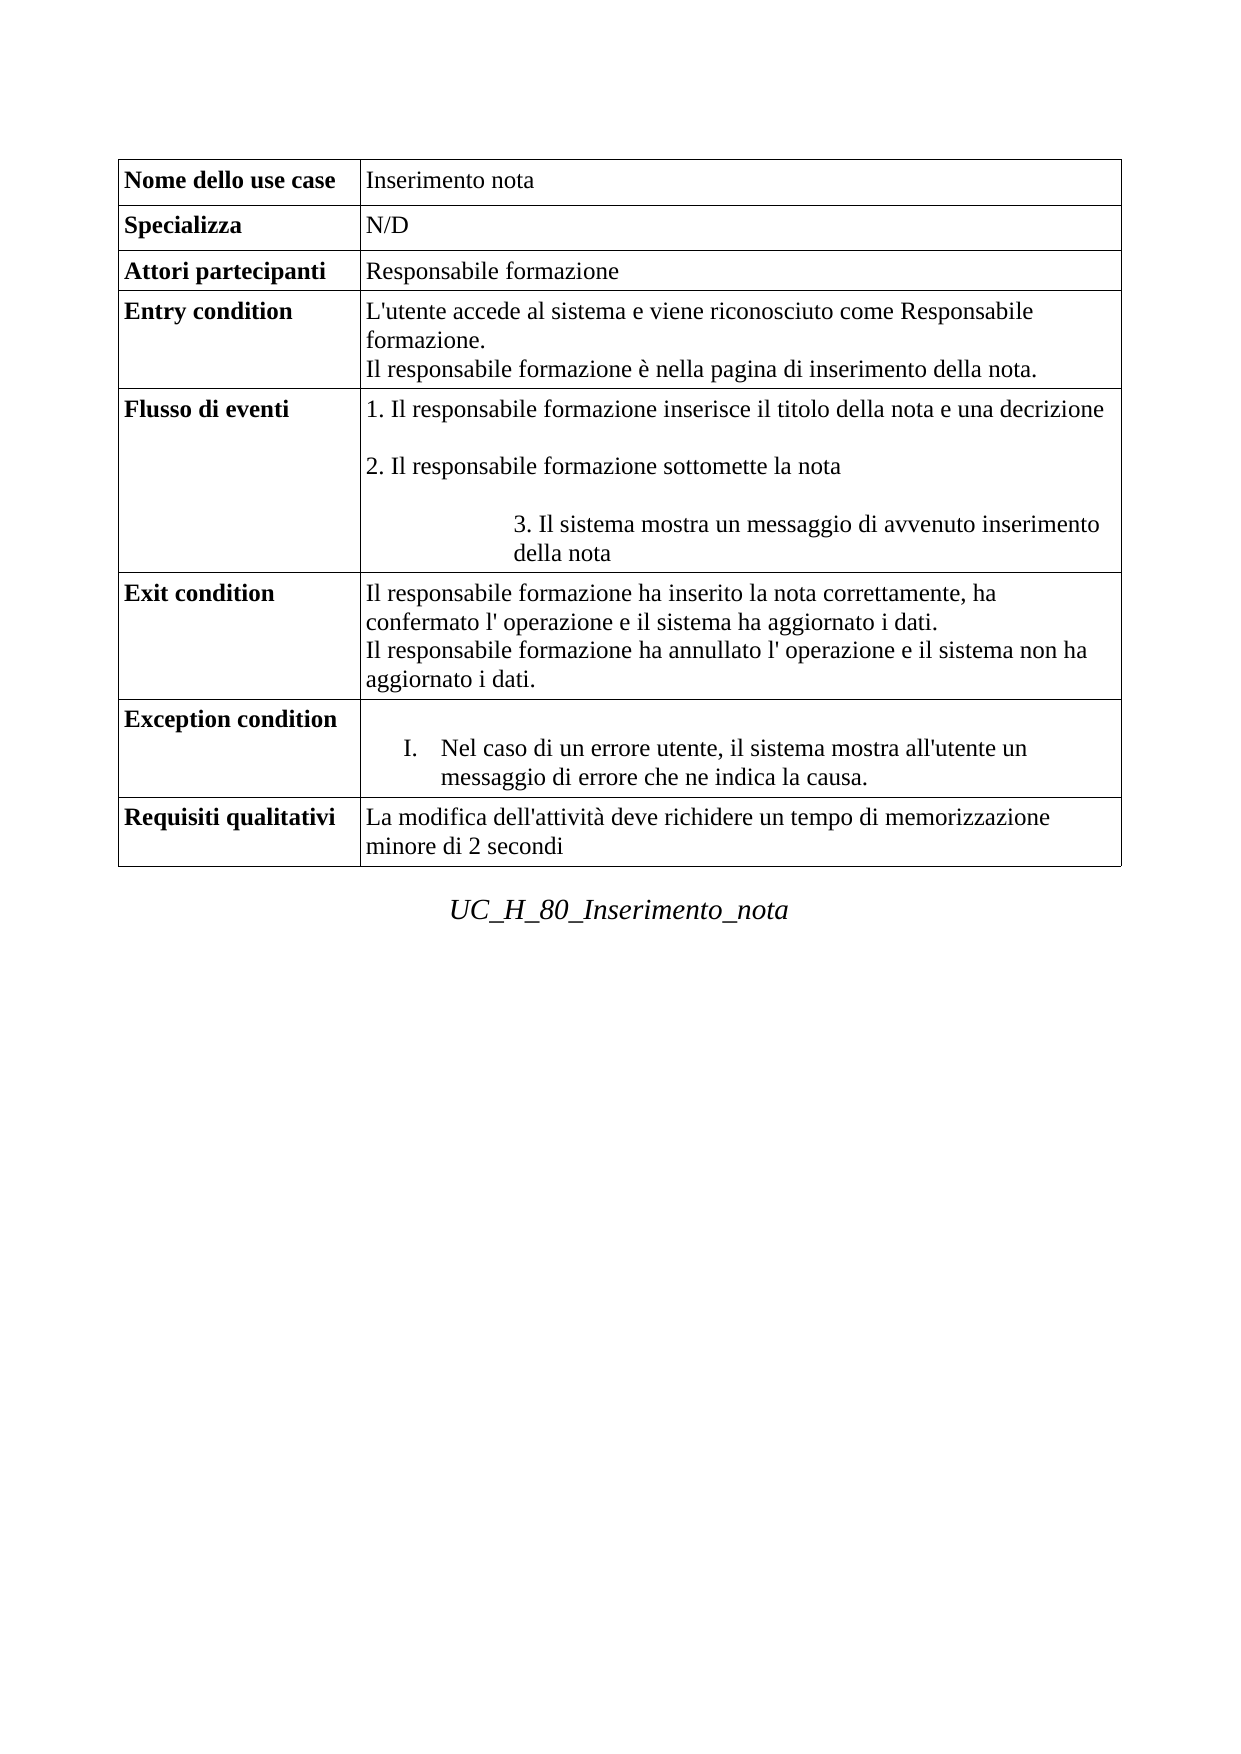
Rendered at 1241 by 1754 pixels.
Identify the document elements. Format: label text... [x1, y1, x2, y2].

text UC_H_80_Inserimento_nota [118, 892, 1122, 926]
table_cell Flusso di eventi [119, 389, 360, 572]
table_header Nome dello use case [119, 160, 360, 205]
table_header Inserimento nota [361, 160, 1121, 205]
table_cell Requisiti qualitativi [119, 798, 360, 866]
table_cell L'utente accede al sistema e viene riconosciuto come Responsabile formazione. Il responsabile formazione è nella pagina di inserimento della nota. [361, 291, 1121, 388]
table_cell Il responsabile formazione inserisce il titolo della nota e una decrizione Il responsabile formazione sottomette la nota Il sistema mostra un messaggio di avvenuto inserimento della nota [361, 389, 1121, 572]
table_cell Responsabile formazione [361, 251, 1121, 290]
table_cell Exception condition [119, 700, 360, 797]
table_cell La modifica dell'attività deve richidere un tempo di memorizzazione minore di 2 secondi [361, 798, 1121, 866]
table_cell Il responsabile formazione ha inserito la nota correttamente, ha confermato l' operazione e il sistema ha aggiornato i dati. Il responsabile formazione ha annullato l' operazione e il sistema non ha aggiornato i dati. [361, 573, 1121, 699]
table_cell Exit condition [119, 573, 360, 699]
table_cell Entry condition [119, 291, 360, 388]
table_cell N/D [361, 206, 1121, 250]
table_cell Nel caso di un errore utente, il sistema mostra all'utente un messaggio di errore che ne indica la causa. [361, 700, 1121, 797]
table_cell Attori partecipanti [119, 251, 360, 290]
table_cell Specializza [119, 206, 360, 250]
